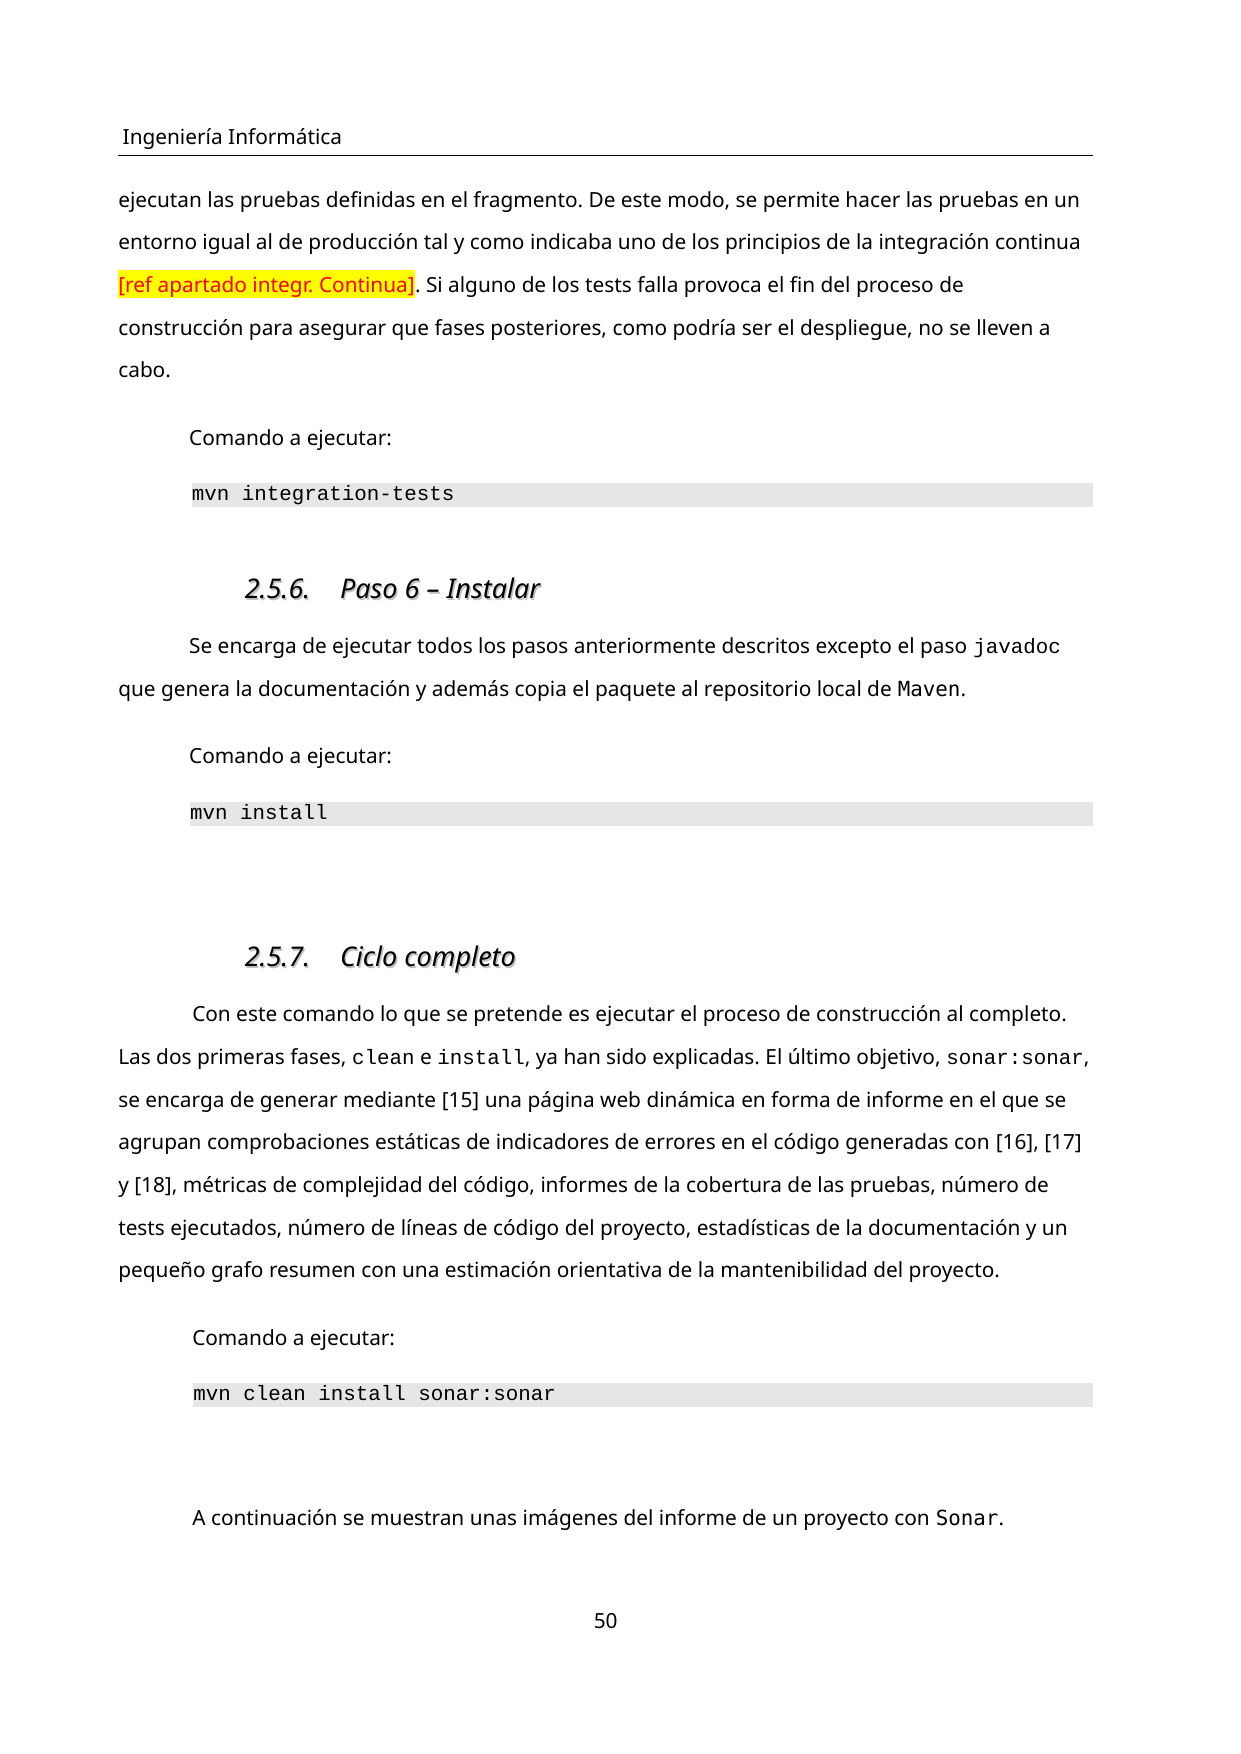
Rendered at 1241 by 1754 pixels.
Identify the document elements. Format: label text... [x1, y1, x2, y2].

text mvn clean install sonar:sonar [193, 1383, 1093, 1407]
text ejecutan las pruebas definidas en el fragmento. De este modo, se permite hacer las pruebas en un entorno igual al de producción tal y como indicaba uno de los principios de la integración continua [ref apartado integr. Continua]. Si alguno de los tests falla provoca el fin del proceso de construcción para asegurar que fases posteriores, como podría ser el despliegue, no se lleven a cabo. [118, 185, 1093, 384]
text Se encarga de ejecutar todos los pasos anteriormente descritos excepto el paso javadoc que genera la documentación y además copia el paquete al repositorio local de Maven. [118, 631, 1093, 702]
text Comando a ejecutar: [118, 1323, 1093, 1351]
subtitle Ciclo completo [310, 938, 1093, 974]
text Con este comando lo que se pretende es ejecutar el proceso de construcción al completo. Las dos primeras fases, clean e install, ya han sido explicadas. El último objetivo, sonar:sonar, se encarga de generar mediante [15] una página web dinámica en forma de informe en el que se agrupan comprobaciones estáticas de indicadores de errores en el código generadas con [16], [17] y [18], métricas de complejidad del código, informes de la cobertura de las pruebas, número de tests ejecutados, número de líneas de código del proyecto, estadísticas de la documentación y un pequeño grafo resumen con una estimación orientativa de la mantenibilidad del proyecto. [118, 999, 1093, 1284]
text Comando a ejecutar: [118, 423, 1093, 451]
text mvn install [190, 802, 1093, 826]
subtitle Paso 6 – Instalar [310, 569, 1093, 606]
text A continuación se muestran unas imágenes del informe de un proyecto con Sonar. [118, 1503, 1093, 1531]
text mvn integration-tests [192, 483, 1093, 507]
text Comando a ejecutar: [118, 742, 1093, 770]
